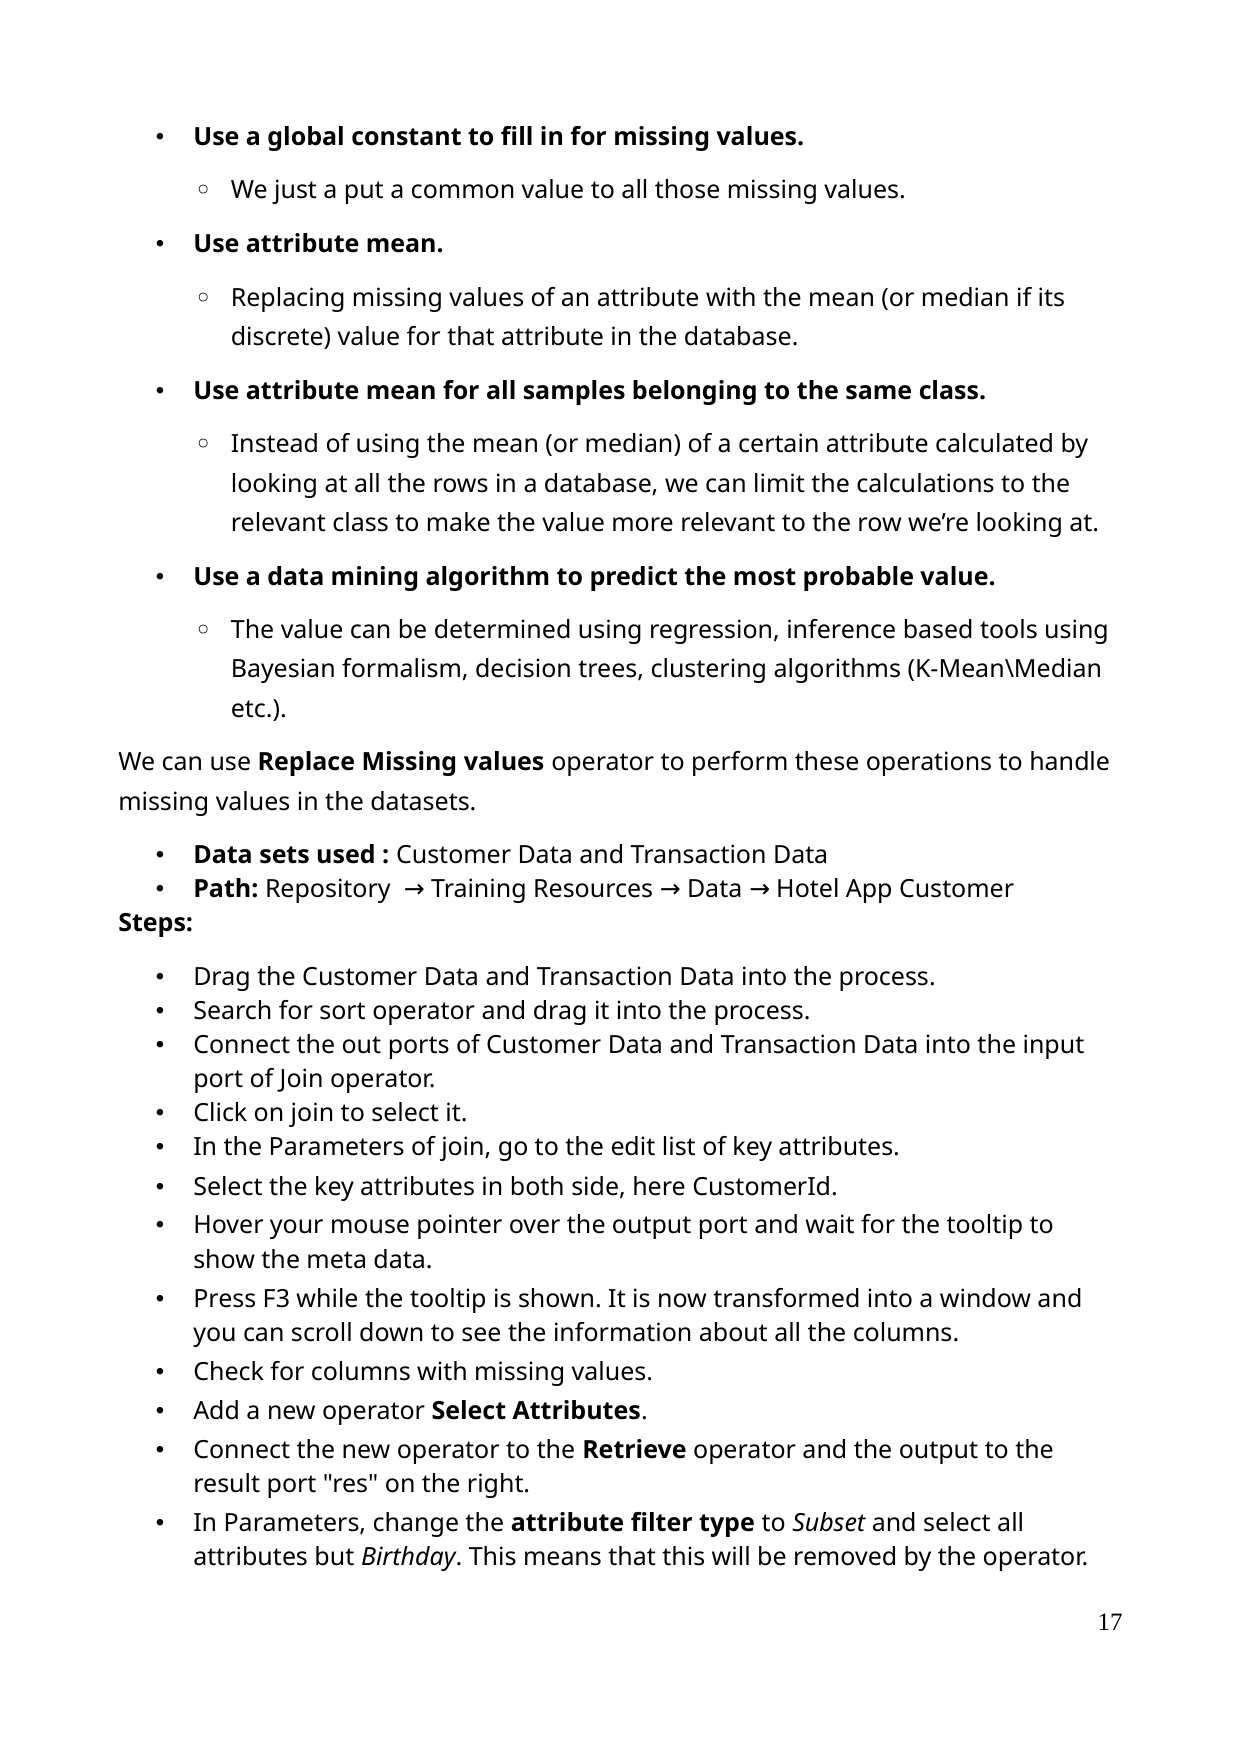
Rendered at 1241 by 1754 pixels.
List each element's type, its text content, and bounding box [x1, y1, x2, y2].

list Instead of using the mean (or median) of a certain attribute calculated by looking at all the rows in a database, we can limit the calculations to the relevant class to make the value more relevant to the row we’re looking at. [193, 426, 1122, 538]
title Add a new operator Select Attributes. [156, 1392, 1122, 1427]
list Use a global constant to fill in for missing values. [156, 118, 1122, 152]
list In the Parameters of join, go to the edit list of key attributes. [156, 1129, 1122, 1163]
list We just a put a common value to all those missing values. [193, 172, 1122, 206]
title Check for columns with missing values. [156, 1353, 1122, 1387]
list Select the key attributes in both side, here CustomerId. [156, 1168, 1122, 1202]
list Click on join to select it. [156, 1095, 1122, 1129]
list The value can be determined using regression, inference based tools using Bayesian formalism, decision trees, clustering algorithms (K-Mean\Median etc.). [193, 612, 1122, 724]
title In Parameters, change the attribute filter type to Subset and select all attributes but Birthday. This means that this will be removed by the operator. [156, 1505, 1122, 1573]
list Search for sort operator and drag it into the process. [156, 993, 1122, 1027]
list Use attribute mean for all samples belonging to the same class. [156, 372, 1122, 406]
list Drag the Customer Data and Transaction Data into the process. [156, 959, 1122, 993]
list Data sets used : Customer Data and Transaction Data [156, 837, 1122, 871]
text Steps: [118, 905, 1122, 939]
list Use a data mining algorithm to predict the most probable value. [156, 558, 1122, 592]
list Connect the out ports of Customer Data and Transaction Data into the input port of Join operator. [156, 1027, 1122, 1095]
text We can use Replace Missing values operator to perform these operations to handle missing values in the datasets. [118, 744, 1122, 817]
list Path: Repository → Training Resources → Data → Hotel App Customer [156, 871, 1122, 905]
title Connect the new operator to the Retrieve operator and the output to the result port "res" on the right. [156, 1432, 1122, 1500]
list Replacing missing values of an attribute with the mean (or median if its discrete) value for that attribute in the database. [193, 279, 1122, 353]
title Hover your mouse pointer over the output port and wait for the tooltip to show the meta data. [156, 1207, 1122, 1275]
list Use attribute mean. [156, 226, 1122, 260]
title Press F3 while the tooltip is shown. It is now transformed into a window and you can scroll down to see the information about all the columns. [156, 1280, 1122, 1348]
